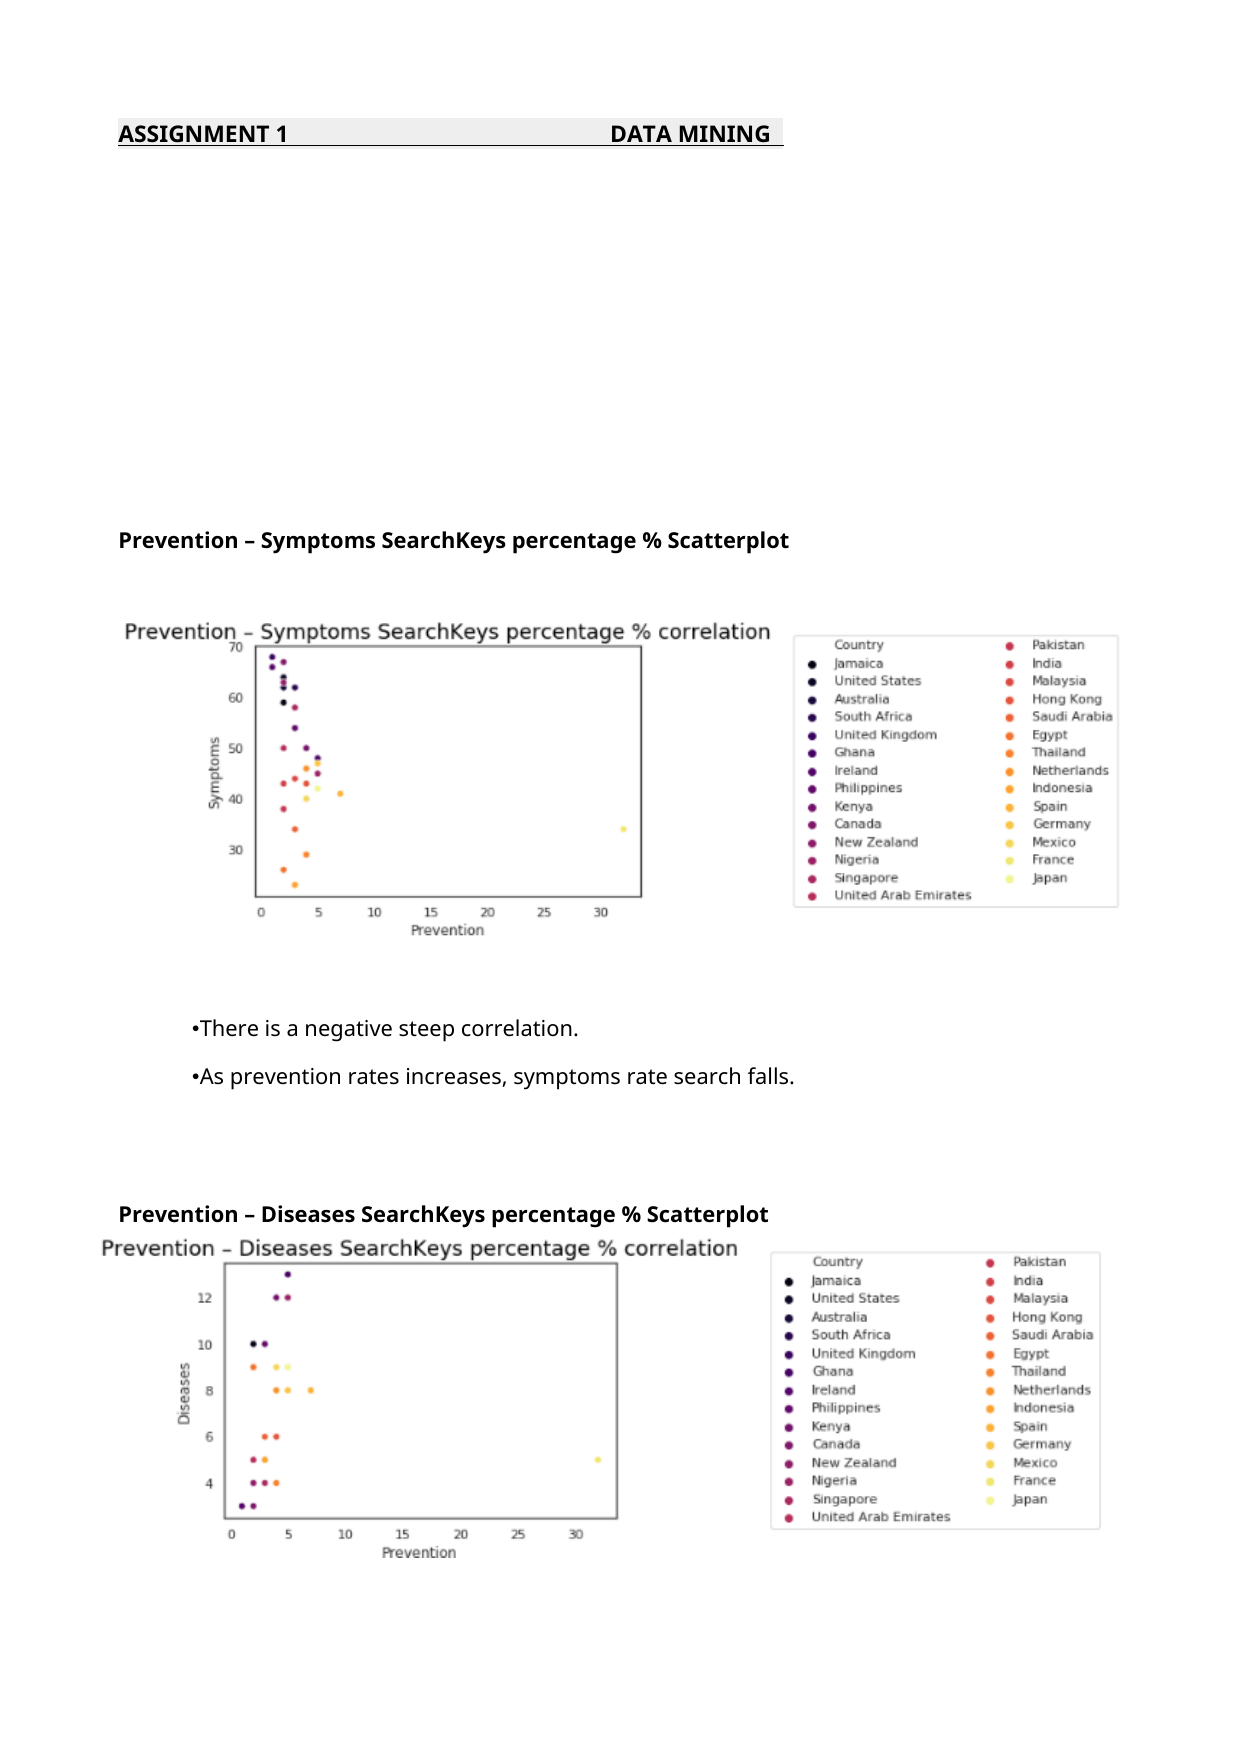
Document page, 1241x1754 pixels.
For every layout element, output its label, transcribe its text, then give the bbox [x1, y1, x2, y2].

list As prevention rates increases, symptoms rate search falls. [118, 1061, 1122, 1091]
picture [118, 622, 1123, 960]
text Prevention – Diseases SearchKeys percentage % Scatterplot [118, 1199, 1122, 1229]
picture [99, 1237, 1104, 1558]
list There is a negative steep correlation. [118, 1013, 1122, 1043]
text Prevention – Symptoms SearchKeys percentage % Scatterplot [118, 525, 1122, 555]
